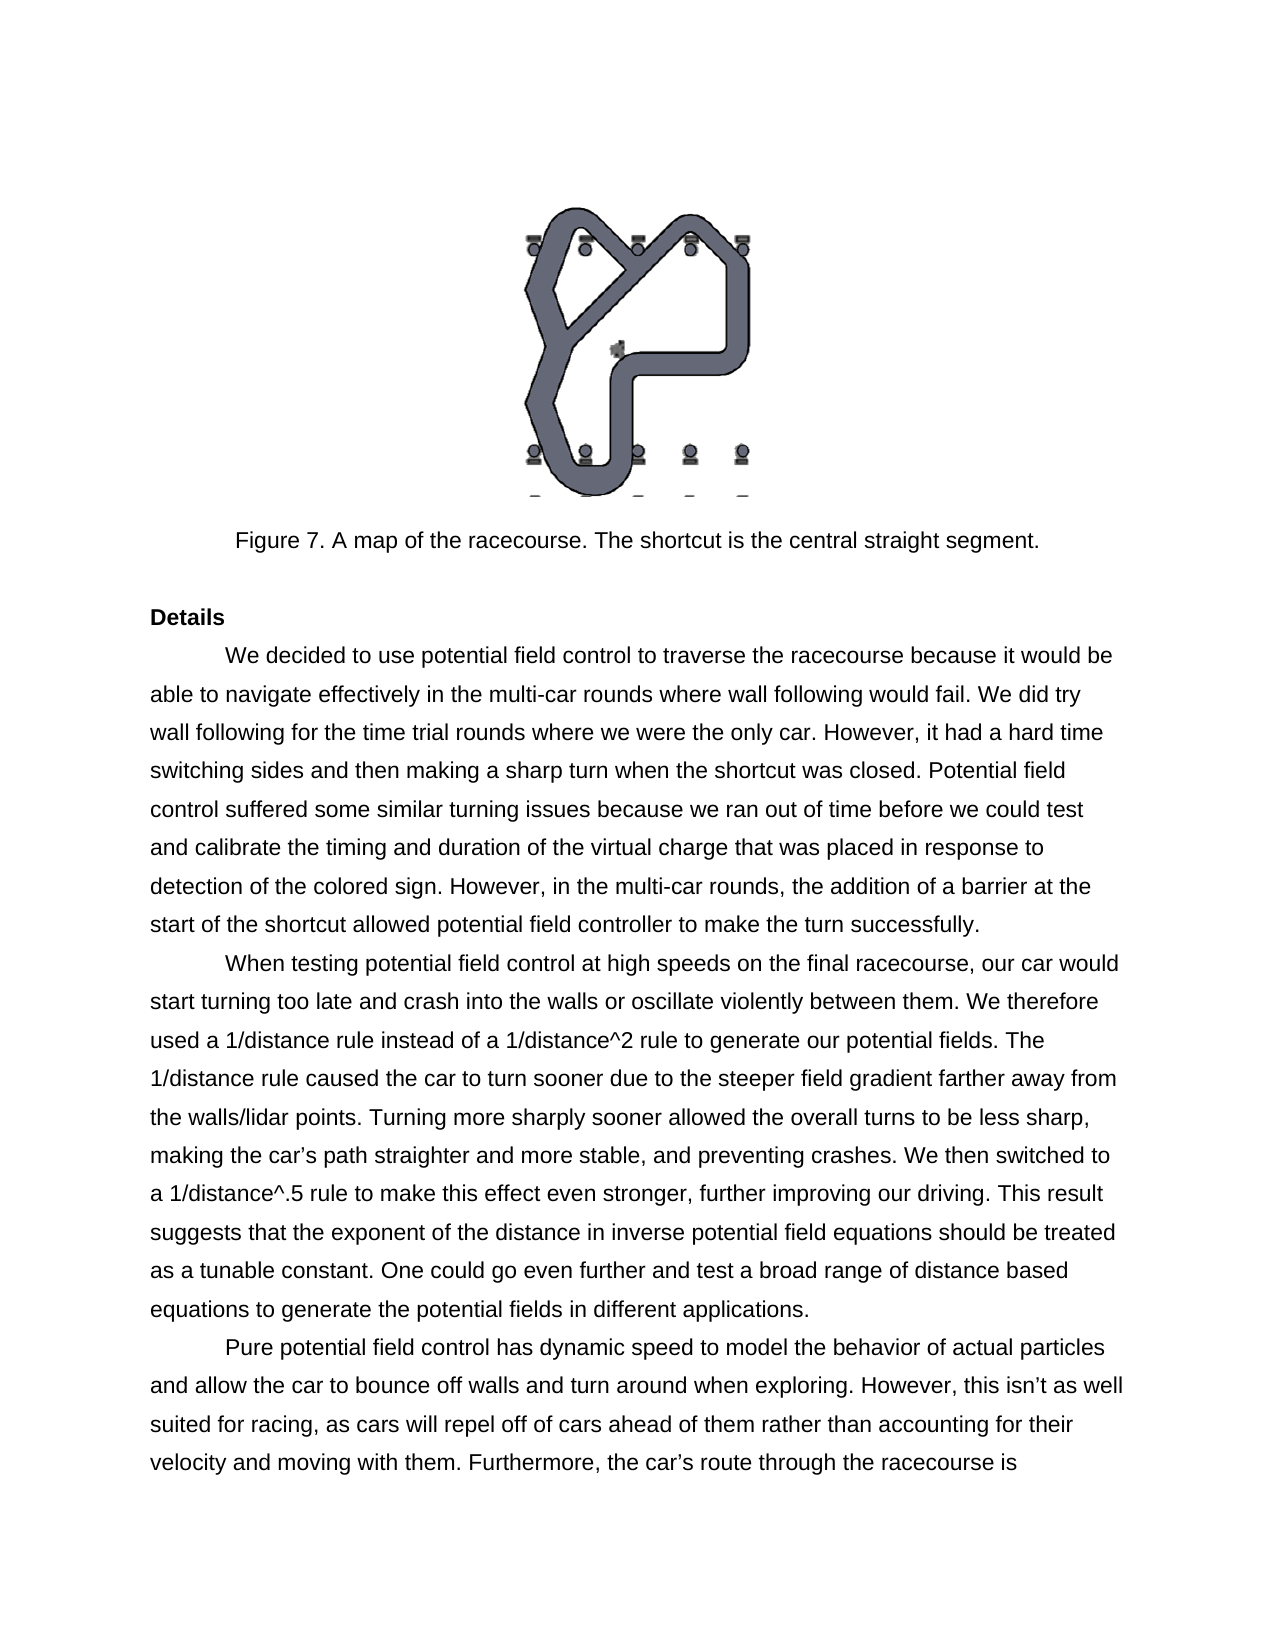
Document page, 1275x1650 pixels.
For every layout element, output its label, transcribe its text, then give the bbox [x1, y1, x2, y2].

text We decided to use potential field control to traverse the racecourse because it would be able to navigate effectively in the multi-car rounds where wall following would fail. We did try wall following for the time trial rounds where we were the only car. However, it had a hard time switching sides and then making a sharp turn when the shortcut was closed. Potential field control suffered some similar turning issues because we ran out of time before we could test and calibrate the timing and duration of the virtual charge that was placed in response to detection of the colored sign. However, in the multi-car rounds, the addition of a barrier at the start of the shortcut allowed potential field controller to make the turn successfully. [150, 643, 1125, 938]
text Pure potential field control has dynamic speed to model the behavior of actual particles and allow the car to bounce off walls and turn around when exploring. However, this isn’t as well suited for racing, as cars will repel off of cars ahead of them rather than accounting for their velocity and moving with them. Furthermore, the car’s route through the racecourse is [150, 1335, 1125, 1476]
picture [506, 207, 769, 497]
text Figure 7. A map of the racecourse. The shortcut is the central straight segment. [150, 528, 1125, 553]
text When testing potential field control at high speeds on the final racecourse, our car would start turning too late and crash into the walls or oscillate violently between them. We therefore used a 1/distance rule instead of a 1/distance^2 rule to generate our potential fields. The 1/distance rule caused the car to turn sooner due to the steeper field gradient farther away from the walls/lidar points. Turning more sharply sooner allowed the overall turns to be less sharp, making the car’s path straighter and more stable, and preventing crashes. We then switched to a 1/distance^.5 rule to make this effect even stronger, further improving our driving. This result suggests that the exponent of the distance in inverse potential field equations should be treated as a tunable constant. One could go even further and test a broad range of distance based equations to generate the potential fields in different applications. [150, 950, 1125, 1322]
text Details [150, 604, 1125, 630]
